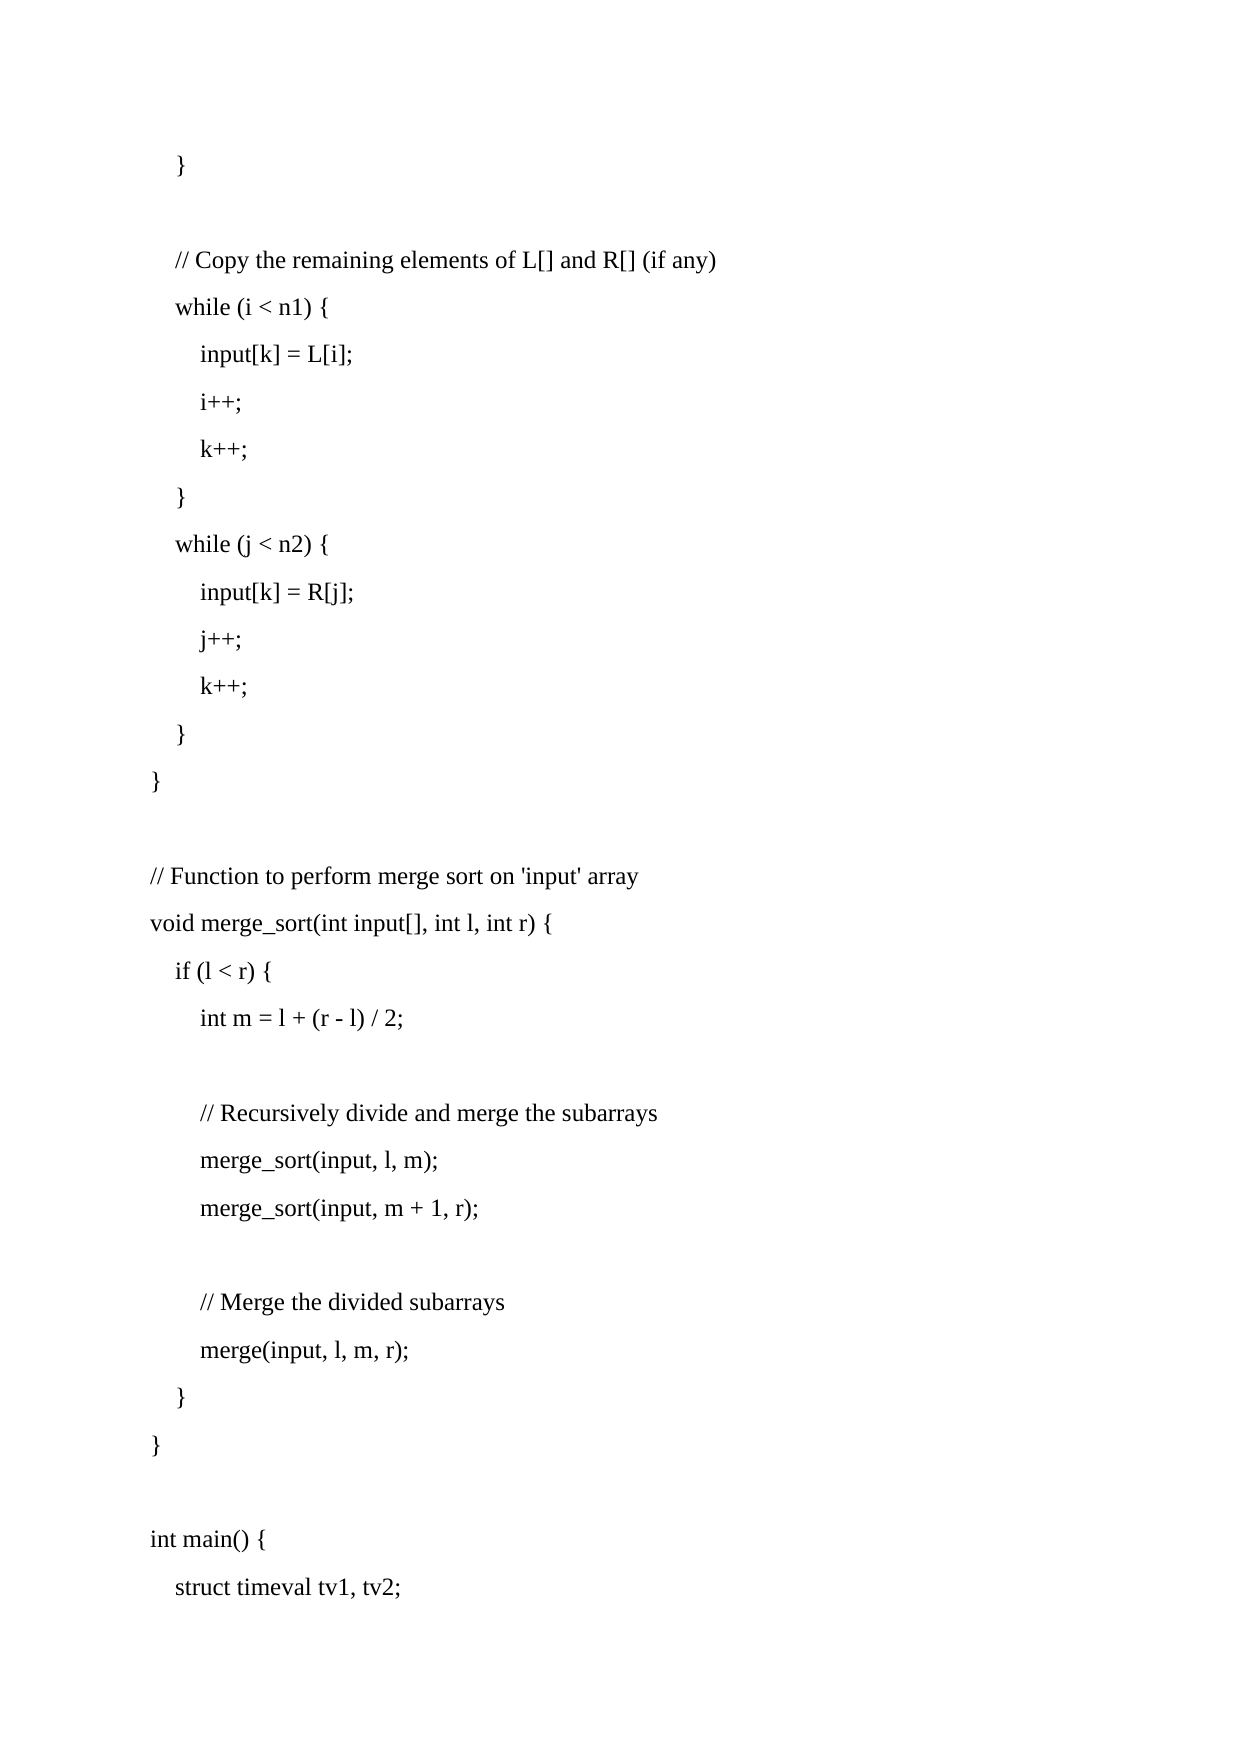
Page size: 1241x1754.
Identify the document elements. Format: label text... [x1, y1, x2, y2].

text merge_sort(input, l, m); [150, 1145, 1090, 1174]
text merge_sort(input, m + 1, r); [150, 1193, 1090, 1221]
text // Copy the remaining elements of L[] and R[] (if any) [150, 245, 1090, 273]
text void merge_sort(int input[], int l, int r) { [150, 908, 1090, 937]
text } [150, 1430, 1090, 1458]
text int main() { [150, 1524, 1090, 1553]
text } [150, 482, 1090, 511]
text int m = l + (r - l) / 2; [150, 1003, 1090, 1032]
text while (j < n2) { [150, 529, 1090, 558]
text } [150, 1382, 1090, 1411]
text input[k] = L[i]; [150, 339, 1090, 368]
text } [150, 719, 1090, 747]
text } [150, 766, 1090, 795]
text // Function to perform merge sort on 'input' array [150, 861, 1090, 890]
text i++; [150, 387, 1090, 416]
text while (i < n1) { [150, 292, 1090, 321]
text merge(input, l, m, r); [150, 1335, 1090, 1364]
text input[k] = R[j]; [150, 577, 1090, 605]
text } [150, 150, 1090, 179]
text j++; [150, 624, 1090, 653]
text // Recursively divide and merge the subarrays [150, 1098, 1090, 1127]
text // Merge the divided subarrays [150, 1287, 1090, 1316]
text if (l < r) { [150, 956, 1090, 984]
text k++; [150, 671, 1090, 700]
text struct timeval tv1, tv2; [150, 1572, 1090, 1601]
text k++; [150, 434, 1090, 463]
